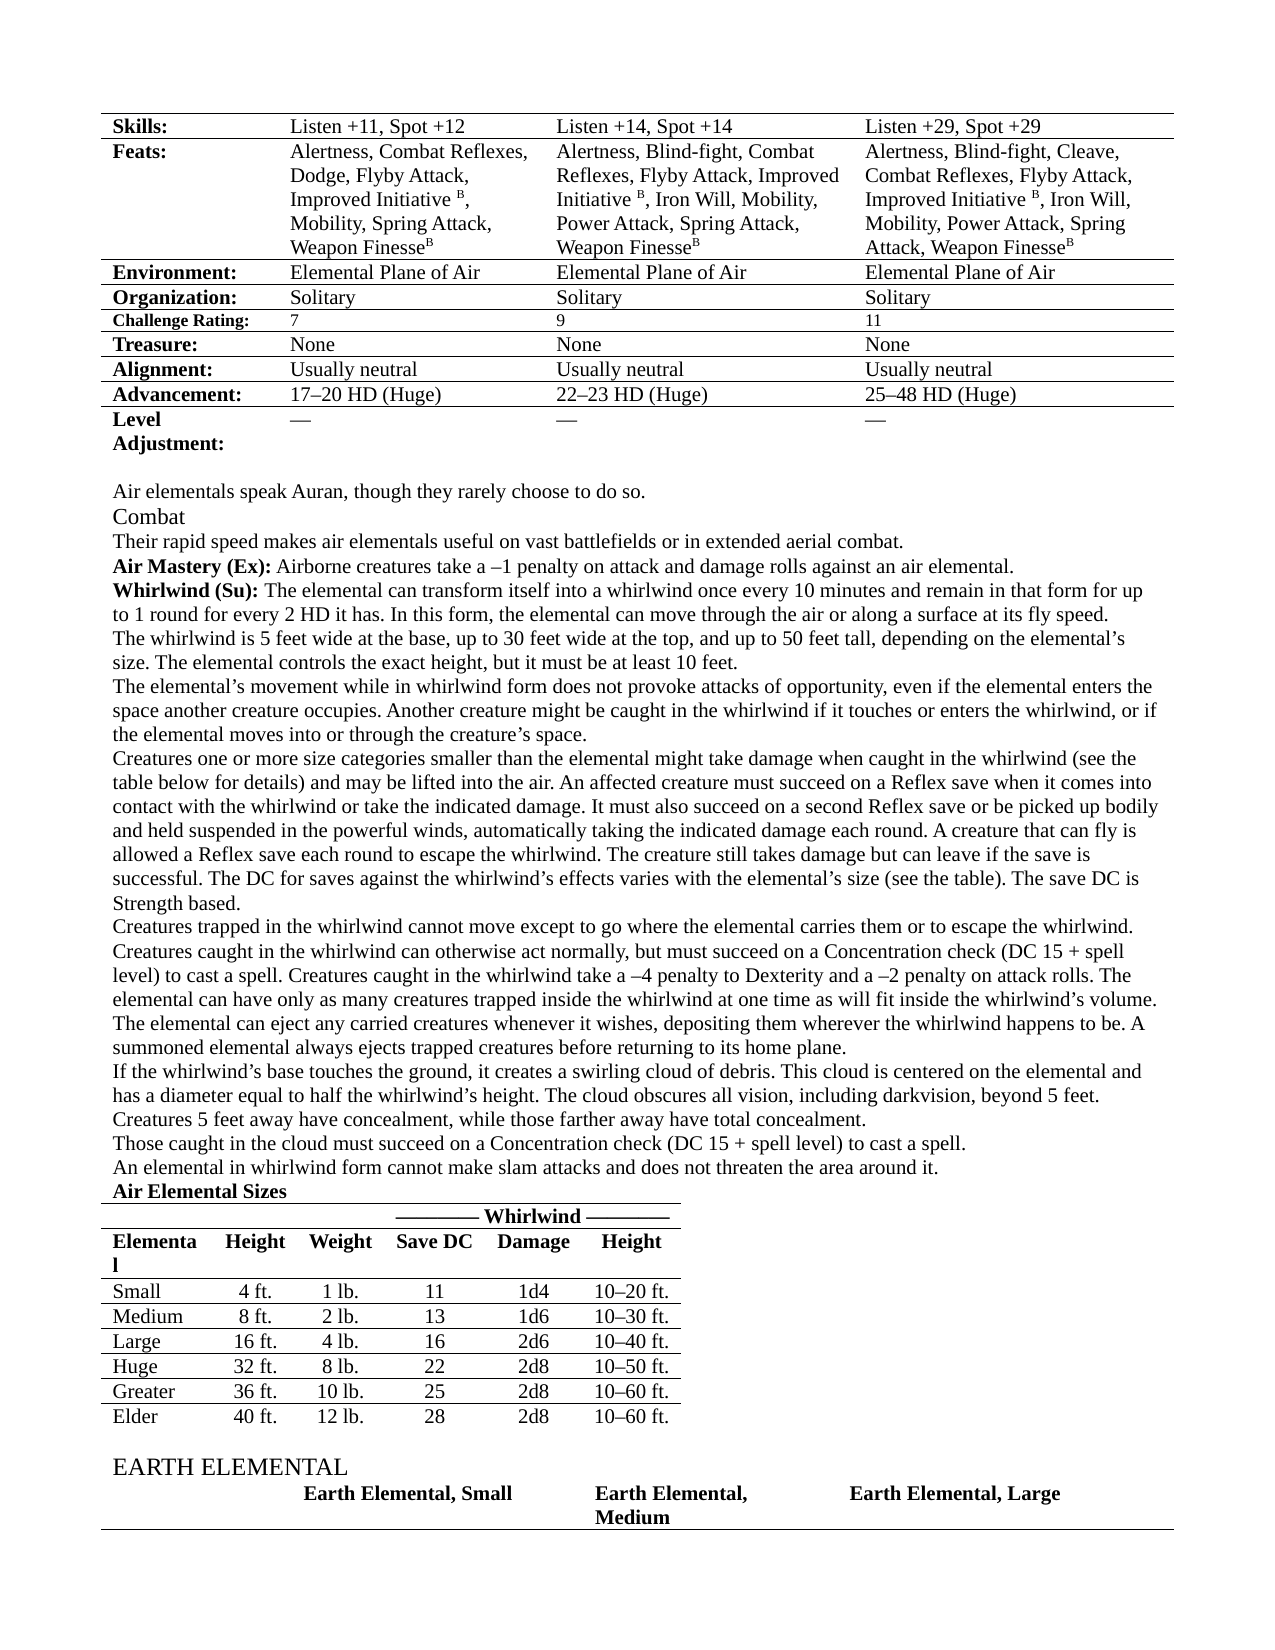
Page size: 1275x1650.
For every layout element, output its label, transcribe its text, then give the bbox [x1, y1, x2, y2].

table_cell Height [582, 1229, 681, 1277]
table_cell 17–20 HD (Huge) [279, 382, 545, 406]
table_cell Elemental Plane of Air [854, 260, 1174, 284]
table_cell [297, 1204, 384, 1228]
text An elemental in whirlwind form cannot make slam attacks and does not threaten the area around it. [112, 1155, 1162, 1179]
text Whirlwind (Su): The elemental can transform itself into a whirlwind once every 10 minutes and remain in that form for up to 1 round for every 2 HD it has. In this form, the elemental can move through the air or along a surface at its fly speed. [112, 578, 1162, 626]
table_cell Alertness, Blind-fight, Cleave, Combat Reflexes, Flyby Attack, Improved Initiative B, Iron Will, Mobility, Power Attack, Spring Attack, Weapon FinesseB [854, 139, 1174, 259]
table_cell None [279, 332, 545, 356]
table_cell 22–23 HD (Huge) [545, 382, 853, 406]
text The elemental’s movement while in whirlwind form does not provoke attacks of opportunity, even if the elemental enters the space another creature occupies. Another creature might be caught in the whirlwind if it touches or enters the whirlwind, or if the elemental moves into or through the creature’s space. [112, 674, 1162, 746]
table_header [101, 1481, 292, 1529]
table_cell 1d6 [485, 1304, 582, 1328]
table_cell 1d4 [485, 1279, 582, 1303]
table_cell Usually neutral [545, 357, 853, 381]
table_cell Elemental Plane of Air [545, 260, 853, 284]
text Those caught in the cloud must succeed on a Concentration check (DC 15 + spell level) to cast a spell. [112, 1131, 1162, 1155]
table_header Earth Elemental, Small [292, 1481, 583, 1529]
table_cell 16 [384, 1329, 485, 1353]
table_cell Weight [297, 1229, 384, 1277]
table_cell 10–20 ft. [582, 1279, 681, 1303]
text The whirlwind is 5 feet wide at the base, up to 30 feet wide at the top, and up to 50 feet tall, depending on the elemental’s size. The elemental controls the exact height, but it must be at least 10 feet. [112, 626, 1162, 674]
table_cell Solitary [279, 285, 545, 309]
table_cell 11 [854, 310, 1174, 331]
table_cell Medium [101, 1304, 214, 1328]
table_cell 2d8 [485, 1354, 582, 1378]
table_cell 4 lb. [297, 1329, 384, 1353]
table_cell Listen +11, Spot +12 [279, 114, 545, 138]
table_cell Damage [485, 1229, 582, 1277]
table_cell Listen +29, Spot +29 [854, 114, 1174, 138]
table_cell Environment: [101, 260, 278, 284]
table_cell 25 [384, 1379, 485, 1403]
text Air elementals speak Auran, though they rarely choose to do so. [112, 479, 1162, 503]
table_cell Solitary [854, 285, 1174, 309]
table_cell Huge [101, 1354, 214, 1378]
table_cell Elemental [101, 1229, 214, 1277]
table_cell 7 [279, 310, 545, 331]
table_cell Greater [101, 1379, 214, 1403]
text Combat [112, 503, 1162, 529]
table_cell Usually neutral [279, 357, 545, 381]
table_cell 4 ft. [214, 1279, 297, 1303]
table_cell Treasure: [101, 332, 278, 356]
table_cell 10–60 ft. [582, 1404, 681, 1428]
table_cell Skills: [101, 114, 278, 138]
text Creatures caught in the whirlwind can otherwise act normally, but must succeed on a Concentration check (DC 15 + spell level) to cast a spell. Creatures caught in the whirlwind take a –4 penalty to Dexterity and a –2 penalty on attack rolls. The elemental can have only as many creatures trapped inside the whirlwind at one time as will fit inside the whirlwind’s volume. [112, 938, 1162, 1011]
table_cell 2 lb. [297, 1304, 384, 1328]
table_cell [101, 1204, 214, 1228]
table_cell 22 [384, 1354, 485, 1378]
table_cell Usually neutral [854, 357, 1174, 381]
table_cell Large [101, 1329, 214, 1353]
table_cell Listen +14, Spot +14 [545, 114, 853, 138]
table_cell 10–30 ft. [582, 1304, 681, 1328]
table_cell 12 lb. [297, 1404, 384, 1428]
table_cell Save DC [384, 1229, 485, 1277]
table_cell —––—— Whirlwind ——––— [384, 1204, 681, 1228]
table_cell Alignment: [101, 357, 278, 381]
table_cell 2d6 [485, 1329, 582, 1353]
table_cell 10–40 ft. [582, 1329, 681, 1353]
table_cell Challenge Rating: [101, 310, 278, 331]
table_cell Advancement: [101, 382, 278, 406]
text Air Mastery (Ex): Airborne creatures take a –1 penalty on attack and damage rolls against an air elemental. [112, 553, 1162, 578]
table_cell — [854, 407, 1174, 455]
table_cell 32 ft. [214, 1354, 297, 1378]
text If the whirlwind’s base touches the ground, it creates a swirling cloud of debris. This cloud is centered on the elemental and has a diameter equal to half the whirlwind’s height. The cloud obscures all vision, including darkvision, beyond 5 feet. Creatures 5 feet away have concealment, while those farther away have total concealment. [112, 1059, 1162, 1131]
table_cell Alertness, Blind-fight, Combat Reflexes, Flyby Attack, Improved Initiative B, Iron Will, Mobility, Power Attack, Spring Attack, Weapon FinesseB [545, 139, 853, 259]
table_cell 9 [545, 310, 853, 331]
text Their rapid speed makes air elementals useful on vast battlefields or in extended aerial combat. [112, 529, 1162, 553]
table_cell 10–60 ft. [582, 1379, 681, 1403]
table_cell 25–48 HD (Huge) [854, 382, 1174, 406]
table_header Earth Elemental, Large [838, 1481, 1174, 1529]
table_cell 13 [384, 1304, 485, 1328]
table_cell 28 [384, 1404, 485, 1428]
table_cell Elder [101, 1404, 214, 1428]
table_cell 10 lb. [297, 1379, 384, 1403]
table_cell Solitary [545, 285, 853, 309]
table_cell Small [101, 1279, 214, 1303]
text EARTH ELEMENTAL [112, 1452, 1162, 1481]
table_cell Organization: [101, 285, 278, 309]
table_cell Feats: [101, 139, 278, 259]
table_cell [214, 1204, 297, 1228]
table_header Air Elemental Sizes [101, 1179, 681, 1203]
table_cell 2d8 [485, 1379, 582, 1403]
table_cell 8 ft. [214, 1304, 297, 1328]
table_cell Level Adjustment: [101, 407, 278, 455]
table_cell 2d8 [485, 1404, 582, 1428]
table_cell 10–50 ft. [582, 1354, 681, 1378]
table_header Earth Elemental, Medium [584, 1481, 838, 1529]
table_cell — [545, 407, 853, 455]
table_cell 16 ft. [214, 1329, 297, 1353]
table_cell 8 lb. [297, 1354, 384, 1378]
table_cell Alertness, Combat Reflexes, Dodge, Flyby Attack, Improved Initiative B, Mobility, Spring Attack, Weapon FinesseB [279, 139, 545, 259]
table_cell 1 lb. [297, 1279, 384, 1303]
table_cell 11 [384, 1279, 485, 1303]
table_cell Elemental Plane of Air [279, 260, 545, 284]
text The elemental can eject any carried creatures whenever it wishes, depositing them wherever the whirlwind happens to be. A summoned elemental always ejects trapped creatures before returning to its home plane. [112, 1011, 1162, 1059]
table_cell 36 ft. [214, 1379, 297, 1403]
text Creatures trapped in the whirlwind cannot move except to go where the elemental carries them or to escape the whirlwind. [112, 914, 1162, 938]
table_cell 40 ft. [214, 1404, 297, 1428]
text Creatures one or more size categories smaller than the elemental might take damage when caught in the whirlwind (see the table below for details) and may be lifted into the air. An affected creature must succeed on a Reflex save when it comes into contact with the whirlwind or take the indicated damage. It must also succeed on a second Reflex save or be picked up bodily and held suspended in the powerful winds, automatically taking the indicated damage each round. A creature that can fly is allowed a Reflex save each round to escape the whirlwind. The creature still takes damage but can leave if the save is successful. The DC for saves against the whirlwind’s effects varies with the elemental’s size (see the table). The save DC is Strength based. [112, 746, 1162, 914]
table_cell — [279, 407, 545, 455]
table_cell None [854, 332, 1174, 356]
table_cell None [545, 332, 853, 356]
table_cell Height [214, 1229, 297, 1277]
